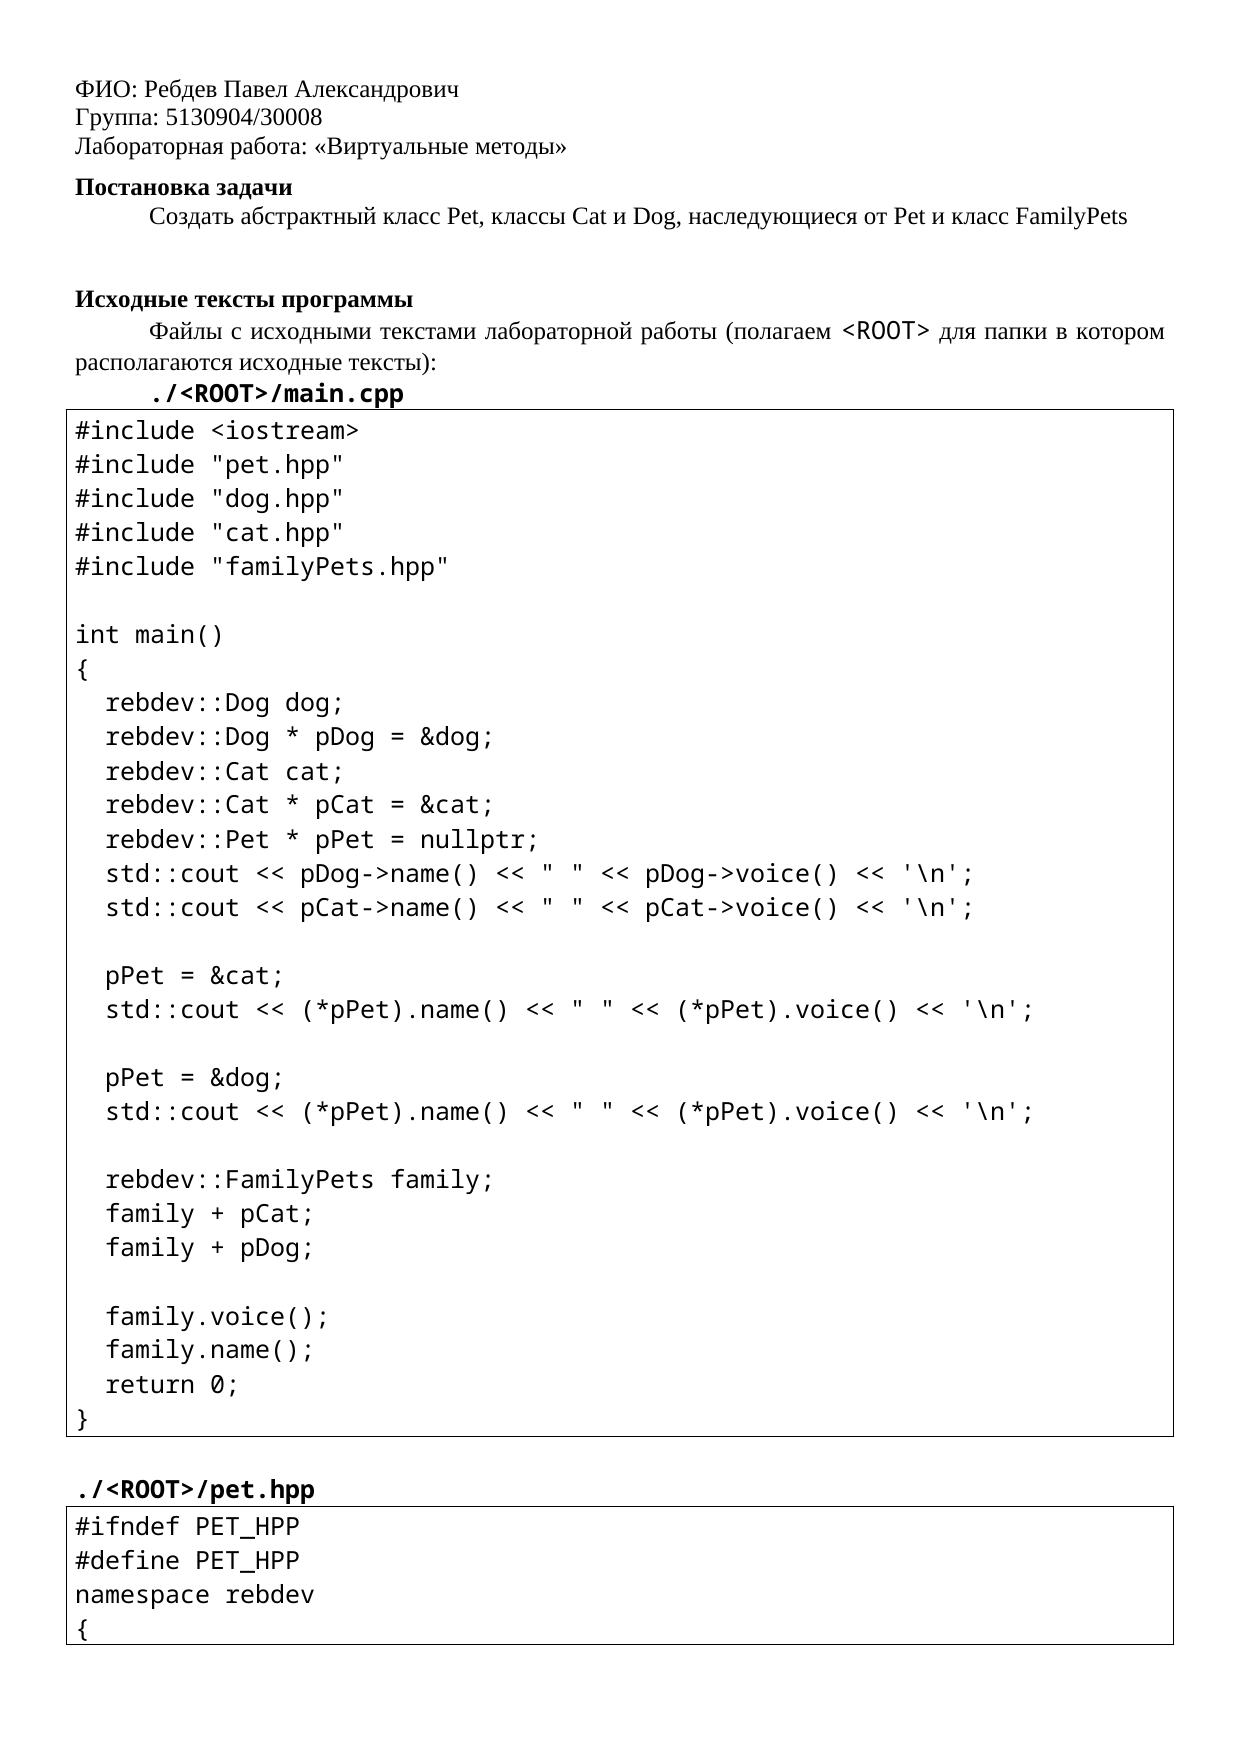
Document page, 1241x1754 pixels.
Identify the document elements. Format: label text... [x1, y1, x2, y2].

text #include "pet.hpp" [75, 447, 1165, 481]
text std::cout << pCat->name() << " " << pCat->voice() << '\n'; [75, 889, 1165, 923]
text } [67, 1397, 1173, 1436]
text rebdev::Dog dog; [75, 685, 1165, 719]
text family.voice(); [75, 1298, 1165, 1332]
text std::cout << pDog->name() << " " << pDog->voice() << '\n'; [75, 855, 1165, 889]
text std::cout << (*pPet).name() << " " << (*pPet).voice() << '\n'; [75, 1094, 1165, 1128]
text rebdev::Cat cat; [75, 753, 1165, 787]
text ./<ROOT>/main.cpp [75, 375, 1165, 409]
text #include "cat.hpp" [75, 515, 1165, 549]
text family + pCat; [75, 1196, 1165, 1230]
text { [75, 651, 1165, 685]
text pPet = &cat; [75, 957, 1165, 992]
text rebdev::Dog * pDog = &dog; [75, 719, 1165, 753]
text std::cout << (*pPet).name() << " " << (*pPet).voice() << '\n'; [75, 992, 1165, 1026]
text #ifndef PET_HPP [67, 1507, 1173, 1543]
text #include <iostream> [67, 410, 1173, 447]
text rebdev::FamilyPets family; [75, 1162, 1165, 1196]
text pPet = &dog; [75, 1060, 1165, 1094]
text rebdev::Cat * pCat = &cat; [75, 787, 1165, 821]
text Файлы с исходными текстами лабораторной работы (полагаем <ROOT> для папки в котором располагаются исходные тексты): [75, 312, 1165, 375]
text rebdev::Pet * pPet = nullptr; [75, 821, 1165, 855]
text #include "familyPets.hpp" [75, 549, 1165, 583]
text Исходные тексты программы [75, 284, 1165, 312]
text #define PET_HPP [75, 1543, 1165, 1577]
text family.name(); [75, 1332, 1165, 1366]
text #include "dog.hpp" [75, 481, 1165, 515]
text namespace rebdev [75, 1577, 1165, 1611]
text { [75, 1611, 1165, 1644]
text int main() [75, 617, 1165, 651]
text return 0; [75, 1366, 1165, 1397]
text Постановка задачи [75, 172, 1165, 201]
text family + pDog; [75, 1230, 1165, 1264]
text ./<ROOT>/pet.hpp [75, 1472, 1165, 1506]
text Создать абстрактный класс Pet, классы Cat и Dog, наследующиеся от Pet и класс FamilyPets [75, 201, 1165, 230]
